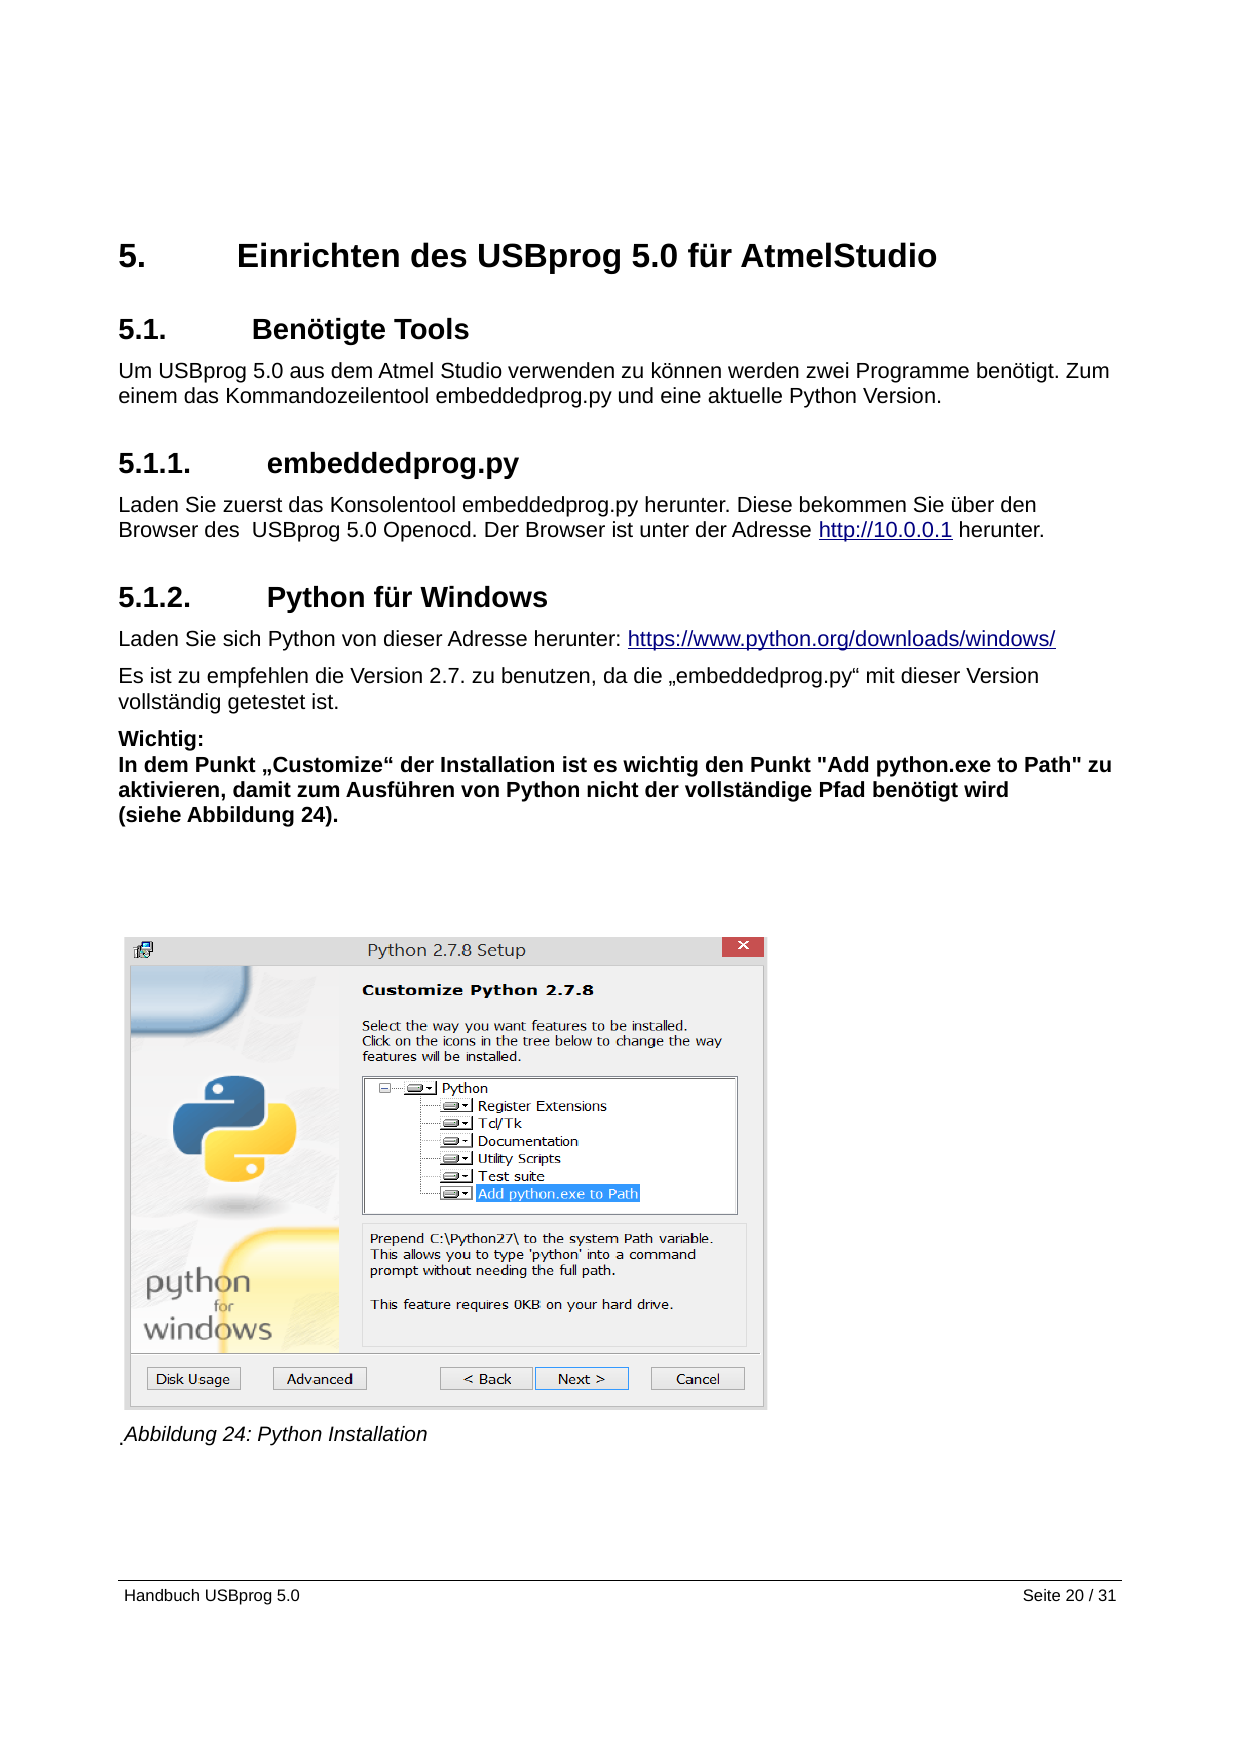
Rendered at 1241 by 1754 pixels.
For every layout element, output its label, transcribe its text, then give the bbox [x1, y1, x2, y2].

text Es ist zu empfehlen die Version 2.7. zu benutzen, da die „embeddedprog.py“ mit dieser Version vollständig getestet ist. [118, 663, 1122, 714]
subtitle Python für Windows [118, 579, 1122, 613]
subtitle Benötigte Tools [118, 312, 1122, 345]
picture [124, 937, 768, 1410]
text Laden Sie zuerst das Konsolentool embeddedprog.py herunter. Diese bekommen Sie über den Browser des USBprog 5.0 Openocd. Der Browser ist unter der Adresse http://10.0.0.1 herunter. [118, 492, 1122, 542]
text Laden Sie sich Python von dieser Adresse herunter: https://www.python.org/downloads/windows/ [118, 626, 1122, 651]
text Abbildung 24: Python Installation [124, 1410, 767, 1446]
text Um USBprog 5.0 aus dem Atmel Studio verwenden zu können werden zwei Programme benötigt. Zum einem das Kommandozeilentool embeddedprog.py und eine aktuelle Python Version. [118, 358, 1122, 408]
subtitle embeddedprog.py [118, 446, 1122, 479]
text . [118, 877, 1122, 1450]
text Wichtig: In dem Punkt „Customize“ der Installation ist es wichtig den Punkt "Add python.exe to Path" zu aktivieren, damit zum Ausführen von Python nicht der vollständige Pfad benötigt wird (siehe Abbildung 24). [118, 726, 1122, 827]
subtitle Einrichten des USBprog 5.0 für AtmelStudio [118, 236, 1122, 274]
